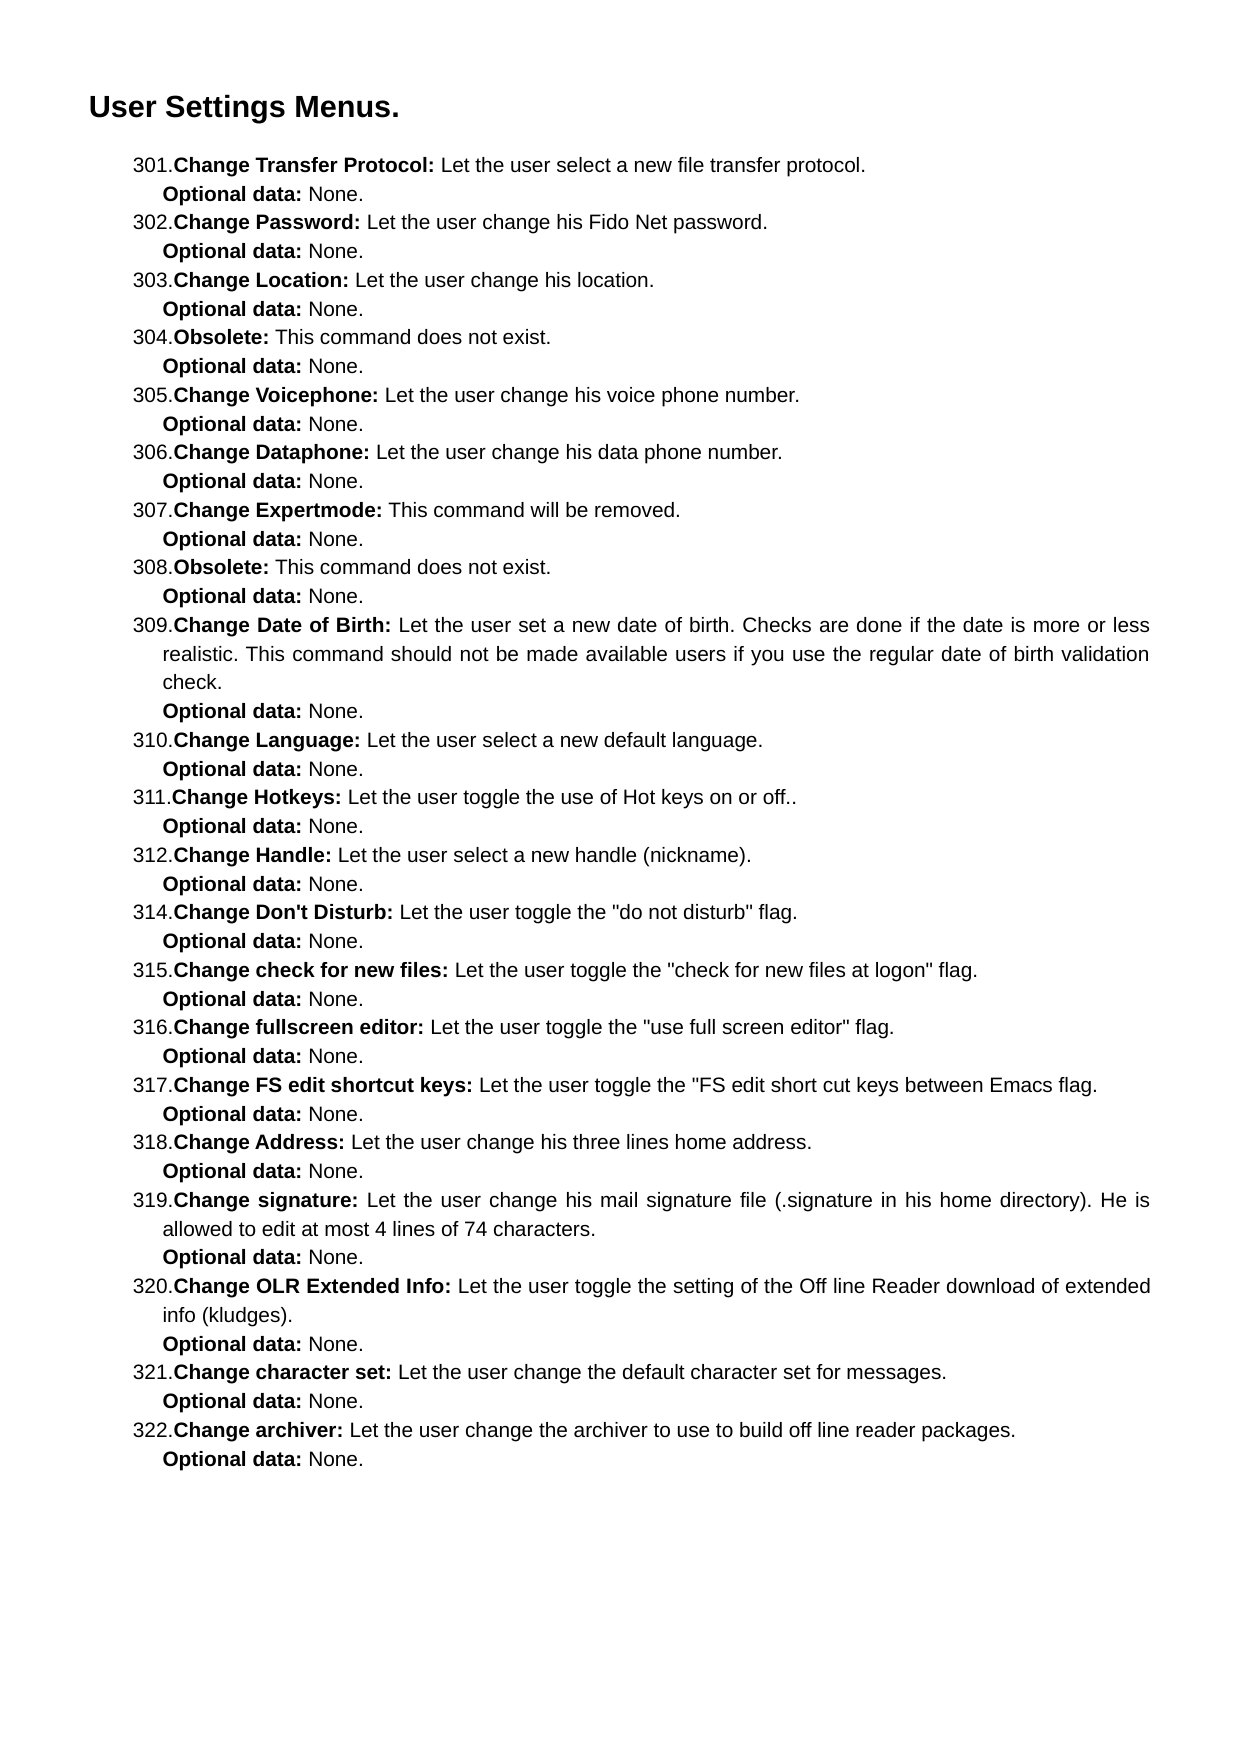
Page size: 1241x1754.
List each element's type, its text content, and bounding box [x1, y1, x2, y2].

list Optional data: None. [133, 814, 1152, 838]
list Change Date of Birth: Let the user set a new date of birth. Checks are done if the date is more or less realistic. This command should not be made available users if you use the regular date of birth validation check. [133, 613, 1152, 694]
list Change OLR Extended Info: Let the user toggle the setting of the Off line Reader download of extended info (kludges). [133, 1274, 1152, 1327]
subtitle User Settings Menus. [88, 88, 1152, 124]
list Change Password: Let the user change his Fido Net password. [133, 210, 1152, 234]
list Optional data: None. [133, 1245, 1152, 1269]
list Change fullscreen editor: Let the user toggle the "use full screen editor" flag. [133, 1015, 1152, 1039]
list Change Handle: Let the user select a new handle (nickname). [133, 843, 1152, 867]
list Change FS edit shortcut keys: Let the user toggle the "FS edit short cut keys between Emacs flag. [133, 1073, 1152, 1097]
list Optional data: None. [133, 871, 1152, 895]
list Change signature: Let the user change his mail signature file (.signature in his home directory). He is allowed to edit at most 4 lines of 74 characters. [133, 1188, 1152, 1240]
list Change check for new files: Let the user toggle the "check for new files at logon" flag. [133, 958, 1152, 982]
list Optional data: None. [133, 986, 1152, 1010]
list Optional data: None. [133, 584, 1152, 608]
list Obsolete: This command does not exist. [133, 555, 1152, 579]
list Optional data: None. [133, 699, 1152, 723]
list Change character set: Let the user change the default character set for messages. [133, 1360, 1152, 1384]
list Optional data: None. [133, 929, 1152, 953]
list Change Don't Disturb: Let the user toggle the "do not disturb" flag. [133, 900, 1152, 924]
list Optional data: None. [133, 411, 1152, 435]
list Change archiver: Let the user change the archiver to use to build off line reader packages. [133, 1418, 1152, 1442]
list Optional data: None. [133, 526, 1152, 550]
list Change Dataphone: Let the user change his data phone number. [133, 440, 1152, 464]
list Optional data: None. [133, 469, 1152, 493]
list Change Voicephone: Let the user change his voice phone number. [133, 383, 1152, 407]
list Optional data: None. [133, 756, 1152, 780]
list Change Transfer Protocol: Let the user select a new file transfer protocol. [133, 153, 1152, 177]
list Change Address: Let the user change his three lines home address. [133, 1130, 1152, 1154]
list Optional data: None. [133, 1159, 1152, 1183]
list Change Hotkeys: Let the user toggle the use of Hot keys on or off.. [133, 785, 1152, 809]
list Optional data: None. [133, 1389, 1152, 1413]
list Optional data: None. [133, 239, 1152, 263]
list Change Expertmode: This command will be removed. [133, 498, 1152, 522]
list Optional data: None. [133, 1044, 1152, 1068]
list Optional data: None. [133, 296, 1152, 320]
list Change Language: Let the user select a new default language. [133, 728, 1152, 752]
list Optional data: None. [133, 1101, 1152, 1125]
list Optional data: None. [133, 1331, 1152, 1355]
list Optional data: None. [133, 181, 1152, 205]
list Optional data: None. [133, 1446, 1152, 1470]
list Change Location: Let the user change his location. [133, 268, 1152, 292]
list Obsolete: This command does not exist. [133, 325, 1152, 349]
list Optional data: None. [133, 354, 1152, 378]
